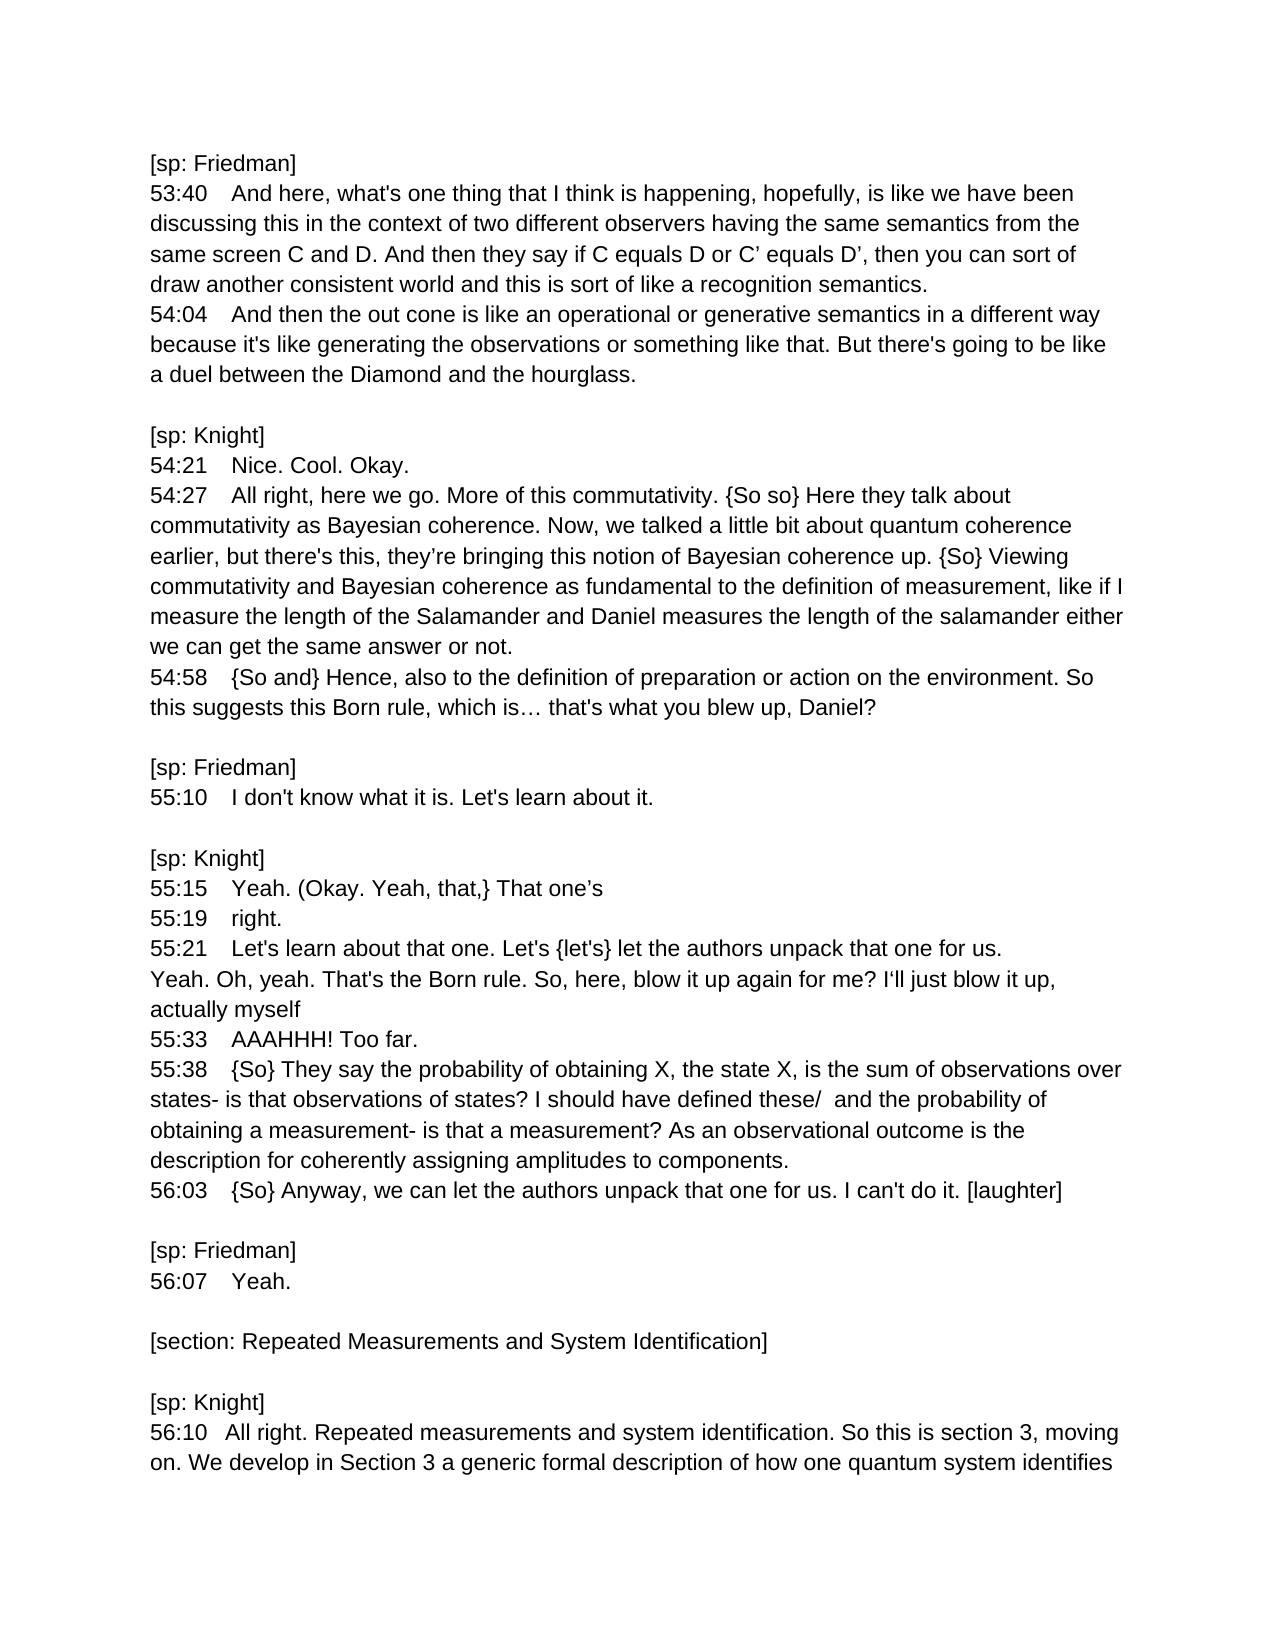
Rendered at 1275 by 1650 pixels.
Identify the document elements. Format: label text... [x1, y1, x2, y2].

text 54:27 All right, here we go. More of this commutativity. {So so} Here they talk about commutativity as Bayesian coherence. Now, we talked a little bit about quantum coherence earlier, but there's this, they’re bringing this notion of Bayesian coherence up. {So} Viewing commutativity and Bayesian coherence as fundamental to the definition of measurement, like if I measure the length of the Salamander and Daniel measures the length of the salamander either we can get the same answer or not. [150, 482, 1125, 660]
text [sp: Friedman] [150, 1237, 1125, 1264]
text Yeah. Oh, yeah. That's the Born rule. So, here, blow it up again for me? I‘ll just blow it up, actually myself [150, 966, 1125, 1022]
text 55:10 I don't know what it is. Let's learn about it. [150, 784, 1125, 811]
text 55:19 right. [150, 905, 1125, 932]
text 56:07 Yeah. [150, 1268, 1125, 1294]
text 54:04 And then the out cone is like an operational or generative semantics in a different way because it's like generating the observations or something like that. But there's going to be like a duel between the Diamond and the hourglass. [150, 301, 1125, 388]
text [sp: Knight] [150, 845, 1125, 871]
text 55:33 AAAHHH! Too far. [150, 1026, 1125, 1052]
text [sp: Knight] [150, 422, 1125, 448]
text 54:21 Nice. Cool. Okay. [150, 452, 1125, 478]
text 55:21 Let's learn about that one. Let's {let's} let the authors unpack that one for us. [150, 935, 1125, 962]
text 53:40 And here, what's one thing that I think is happening, hopefully, is like we have been discussing this in the context of two different observers having the same semantics from the same screen C and D. And then they say if C equals D or C’ equals D’, then you can sort of draw another consistent world and this is sort of like a recognition semantics. [150, 180, 1125, 297]
text [sp: Friedman] [150, 150, 1125, 176]
text 56:10 All right. Repeated measurements and system identification. So this is section 3, moving on. We develop in Section 3 a generic formal description of how one quantum system identifies [150, 1419, 1125, 1475]
text [sp: Friedman] [150, 754, 1125, 781]
text 54:58 {So and} Hence, also to the definition of preparation or action on the environment. So this suggests this Born rule, which is… that's what you blew up, Daniel? [150, 663, 1125, 720]
text 55:15 Yeah. (Okay. Yeah, that,} That one’s [150, 875, 1125, 901]
text 56:03 {So} Anyway, we can let the authors unpack that one for us. I can't do it. [laughter] [150, 1177, 1125, 1203]
text [sp: Knight] [150, 1388, 1125, 1415]
text 55:38 {So} They say the probability of obtaining X, the state X, is the sum of observations over states- is that observations of states? I should have defined these/ and the probability of obtaining a measurement- is that a measurement? As an observational outcome is the description for coherently assigning amplitudes to components. [150, 1056, 1125, 1173]
text [section: Repeated Measurements and System Identification] [150, 1328, 1125, 1354]
